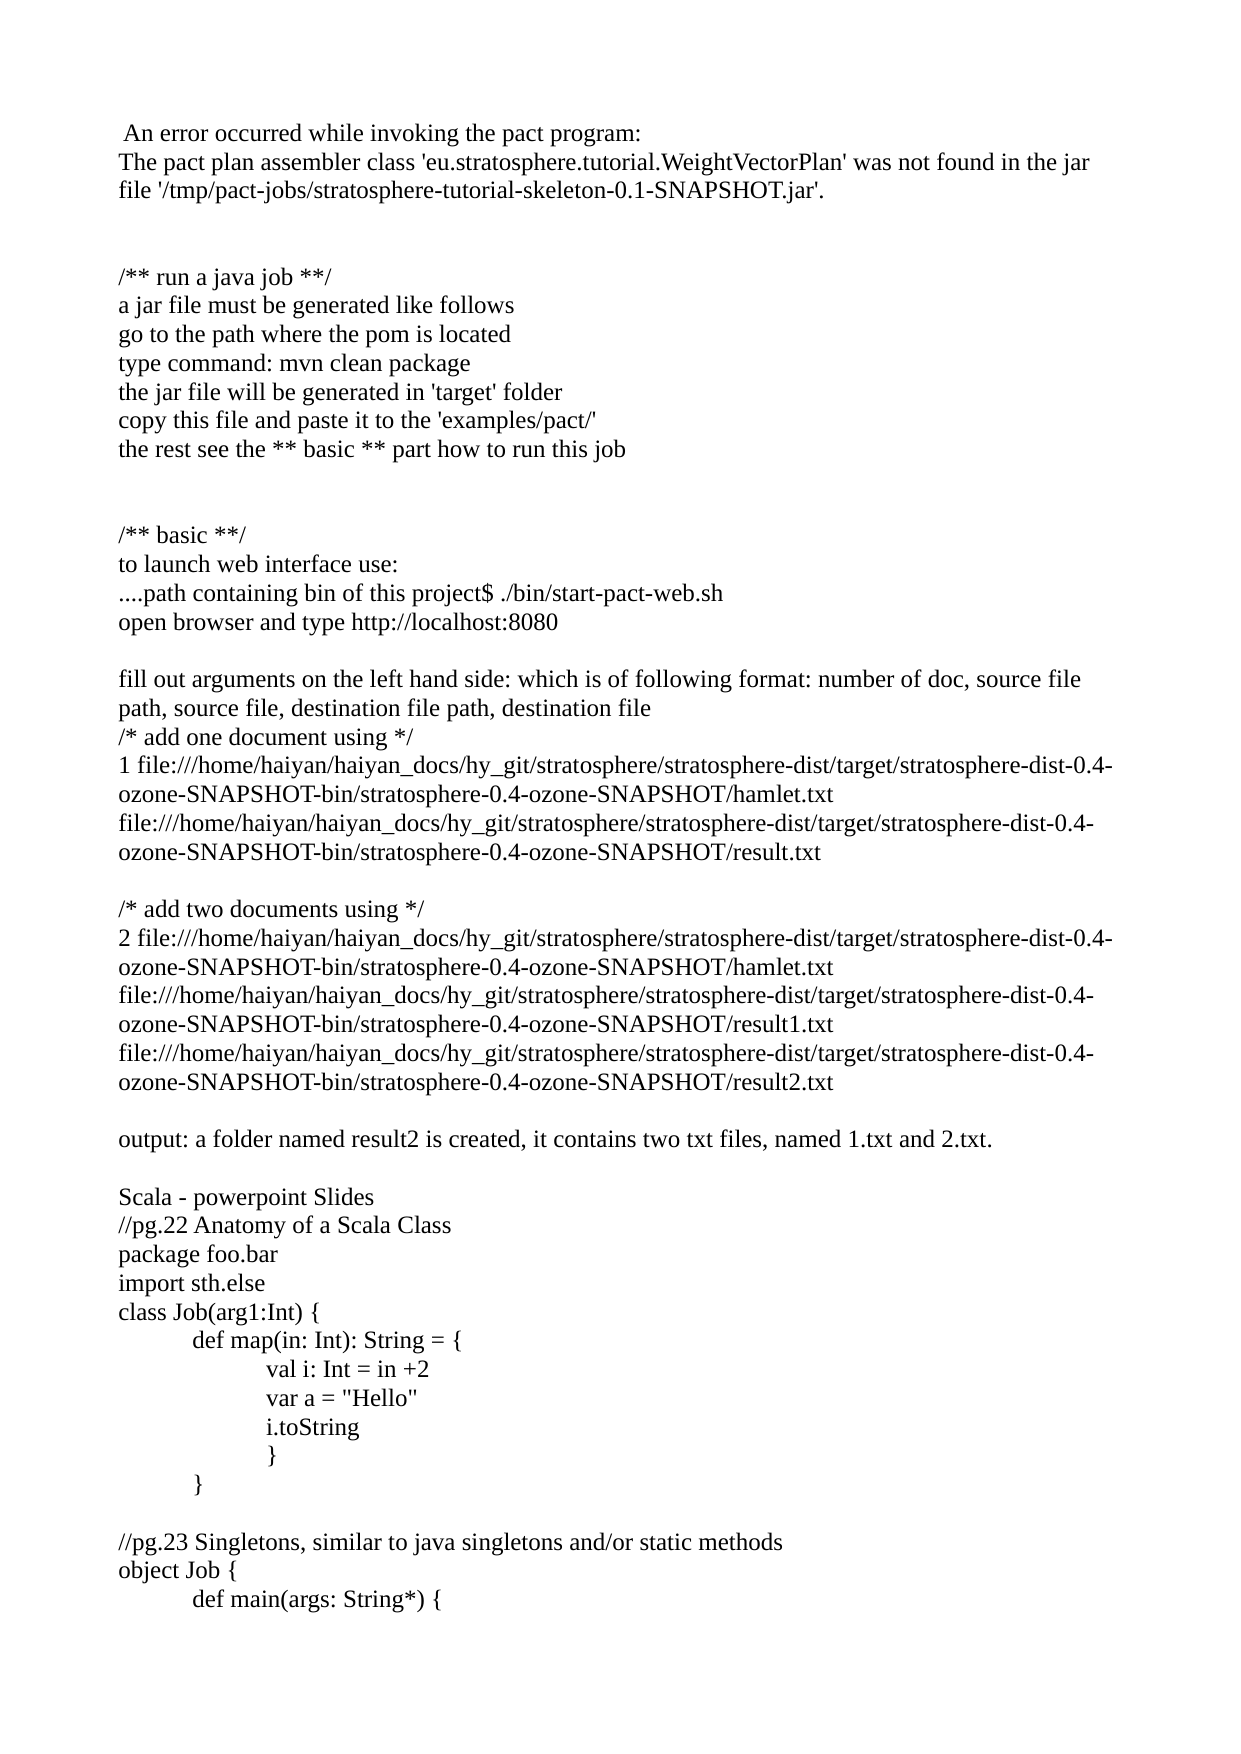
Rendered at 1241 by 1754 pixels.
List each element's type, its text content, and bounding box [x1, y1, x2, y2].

text /** run a java job **/ [118, 262, 1122, 291]
text 2 file:///home/haiyan/haiyan_docs/hy_git/stratosphere/stratosphere-dist/target/stratosphere-dist-0.4-ozone-SNAPSHOT-bin/stratosphere-0.4-ozone-SNAPSHOT/hamlet.txt file:///home/haiyan/haiyan_docs/hy_git/stratosphere/stratosphere-dist/target/stratosphere-dist-0.4-ozone-SNAPSHOT-bin/stratosphere-0.4-ozone-SNAPSHOT/result1.txt file:///home/haiyan/haiyan_docs/hy_git/stratosphere/stratosphere-dist/target/stratosphere-dist-0.4-ozone-SNAPSHOT-bin/stratosphere-0.4-ozone-SNAPSHOT/result2.txt [118, 923, 1122, 1096]
text the rest see the ** basic ** part how to run this job [118, 434, 1122, 463]
text a jar file must be generated like follows [118, 291, 1122, 319]
text def main(args: String*) { [118, 1584, 1122, 1613]
text //pg.22 Anatomy of a Scala Class [118, 1211, 1122, 1239]
text open browser and type http://localhost:8080 [118, 607, 1122, 636]
text An error occurred while invoking the pact program: [118, 118, 1122, 147]
text } [118, 1469, 1122, 1498]
text /* add two documents using */ [118, 894, 1122, 923]
text 1 file:///home/haiyan/haiyan_docs/hy_git/stratosphere/stratosphere-dist/target/stratosphere-dist-0.4-ozone-SNAPSHOT-bin/stratosphere-0.4-ozone-SNAPSHOT/hamlet.txt file:///home/haiyan/haiyan_docs/hy_git/stratosphere/stratosphere-dist/target/stratosphere-dist-0.4-ozone-SNAPSHOT-bin/stratosphere-0.4-ozone-SNAPSHOT/result.txt [118, 751, 1122, 866]
text import sth.else [118, 1268, 1122, 1297]
text /** basic **/ [118, 521, 1122, 549]
text fill out arguments on the left hand side: which is of following format: number of doc, source file path, source file, destination file path, destination file [118, 664, 1122, 722]
text The pact plan assembler class 'eu.stratosphere.tutorial.WeightVectorPlan' was not found in the jar file '/tmp/pact-jobs/stratosphere-tutorial-skeleton-0.1-SNAPSHOT.jar'. [118, 147, 1122, 204]
text Scala - powerpoint Slides [118, 1182, 1122, 1211]
text } [118, 1441, 1122, 1469]
text def map(in: Int): String = { [118, 1326, 1122, 1354]
text /* add one document using */ [118, 722, 1122, 751]
text to launch web interface use: [118, 549, 1122, 578]
text //pg.23 Singletons, similar to java singletons and/or static methods [118, 1527, 1122, 1556]
text copy this file and paste it to the 'examples/pact/' [118, 406, 1122, 434]
text package foo.bar [118, 1239, 1122, 1268]
text var a = "Hello" [118, 1383, 1122, 1412]
text i.toString [118, 1412, 1122, 1441]
text type command: mvn clean package [118, 348, 1122, 377]
text class Job(arg1:Int) { [118, 1297, 1122, 1326]
text val i: Int = in +2 [118, 1354, 1122, 1383]
text go to the path where the pom is located [118, 319, 1122, 348]
text the jar file will be generated in 'target' folder [118, 377, 1122, 406]
text object Job { [118, 1556, 1122, 1584]
text ....path containing bin of this project$ ./bin/start-pact-web.sh [118, 578, 1122, 607]
text output: a folder named result2 is created, it contains two txt files, named 1.txt and 2.txt. [118, 1124, 1122, 1153]
